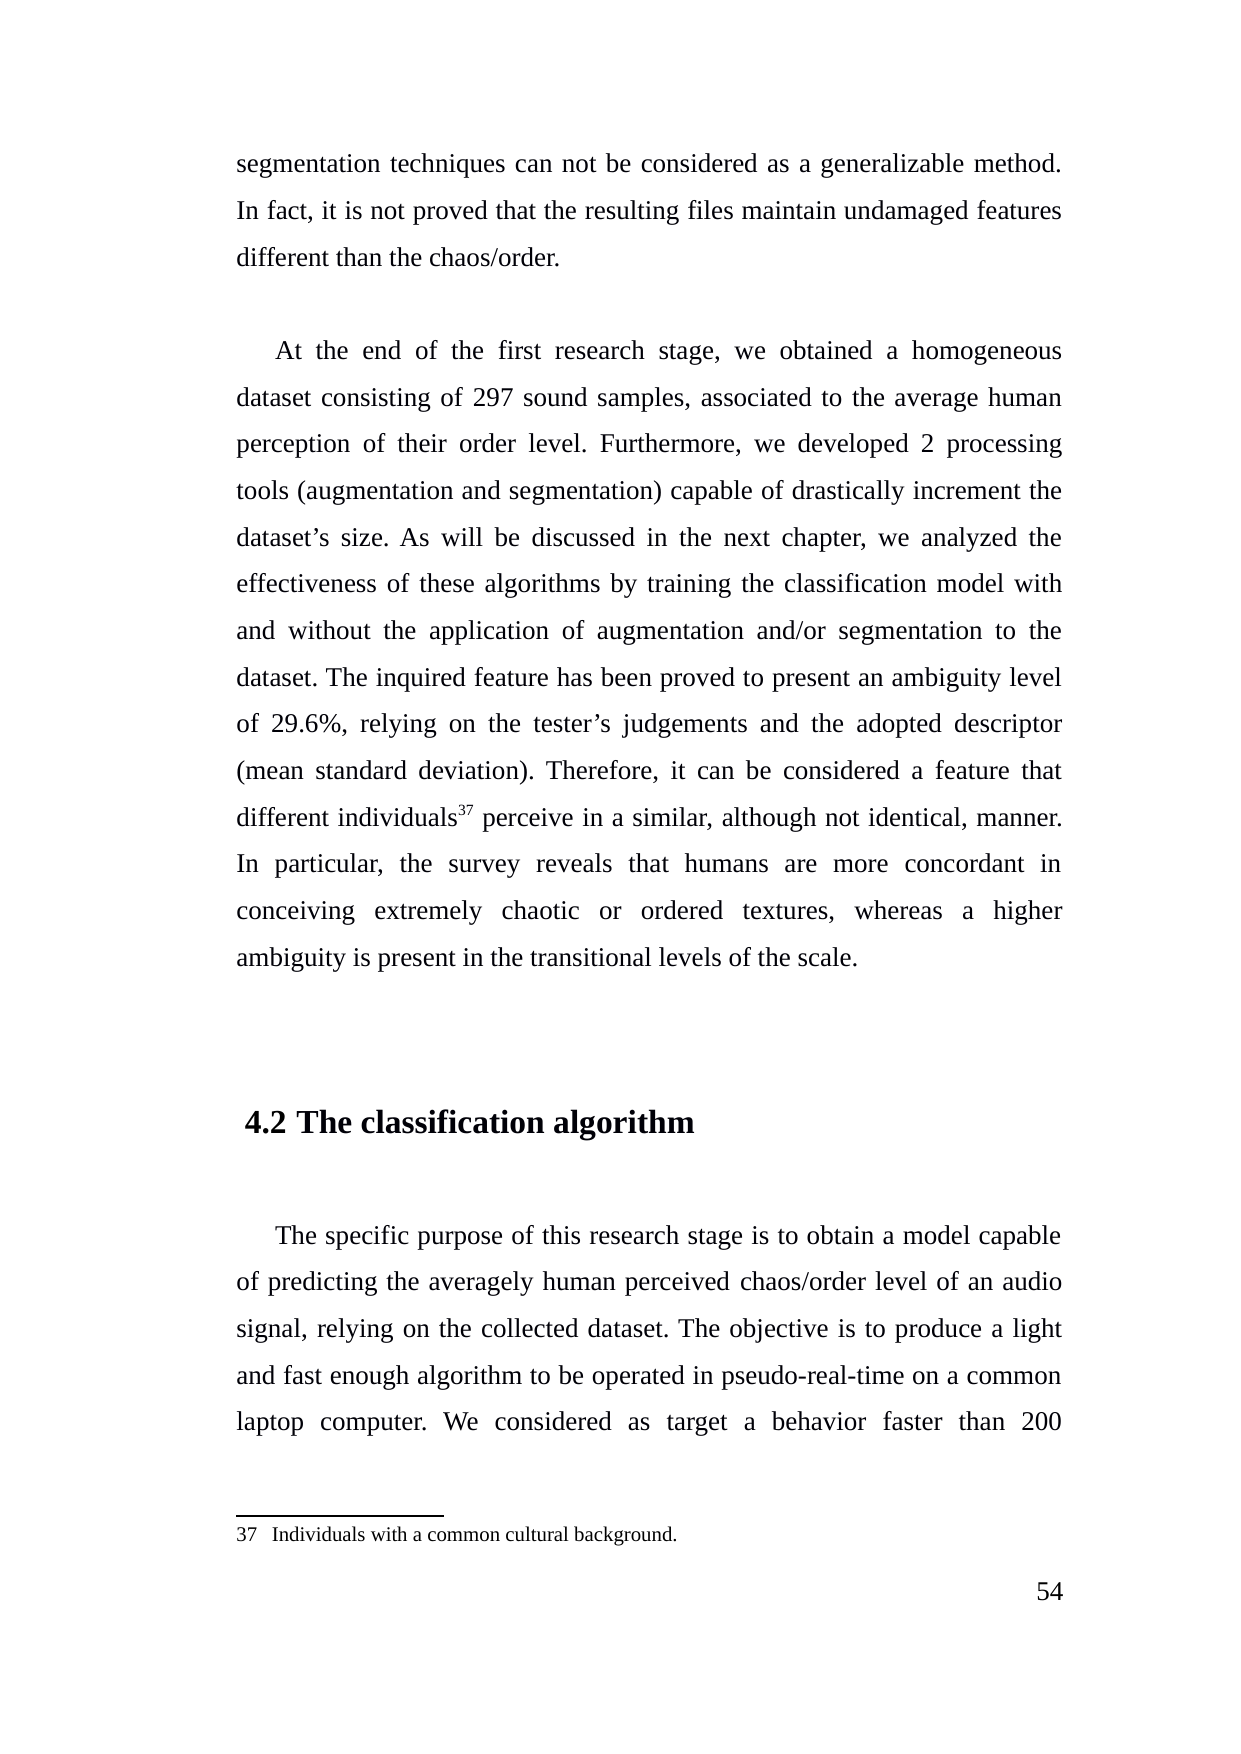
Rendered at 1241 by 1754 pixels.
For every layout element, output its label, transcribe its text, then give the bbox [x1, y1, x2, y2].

subtitle The classification algorithm [236, 1102, 1063, 1140]
text segmentation techniques can not be considered as a generalizable method. In fact, it is not proved that the resulting files maintain undamaged features different than the chaos/order. [236, 148, 1063, 272]
text At the end of the first research stage, we obtained a homogeneous dataset consisting of 297 sound samples, associated to the average human perception of their order level. Furthermore, we developed 2 processing tools (augmentation and segmentation) capable of drastically increment the dataset’s size. As will be discussed in the next chapter, we analyzed the effectiveness of these algorithms by training the classification model with and without the application of augmentation and/or segmentation to the dataset. The inquired feature has been proved to present an ambiguity level of 29.6%, relying on the tester’s judgements and the adopted descriptor (mean standard deviation). Therefore, it can be considered a feature that different individuals perceive in a similar, although not identical, manner. In particular, the survey reveals that humans are more concordant in conceiving extremely chaotic or ordered textures, whereas a higher ambiguity is present in the transitional levels of the scale. [236, 334, 1063, 972]
text Individuals with a common cultural background. [236, 1522, 1063, 1546]
text The specific purpose of this research stage is to obtain a model capable of predicting the averagely human perceived chaos/order level of an audio signal, relying on the collected dataset. The objective is to produce a light and fast enough algorithm to be operated in pseudo-real-time on a common laptop computer. We considered as target a behavior faster than 200 [236, 1219, 1063, 1437]
